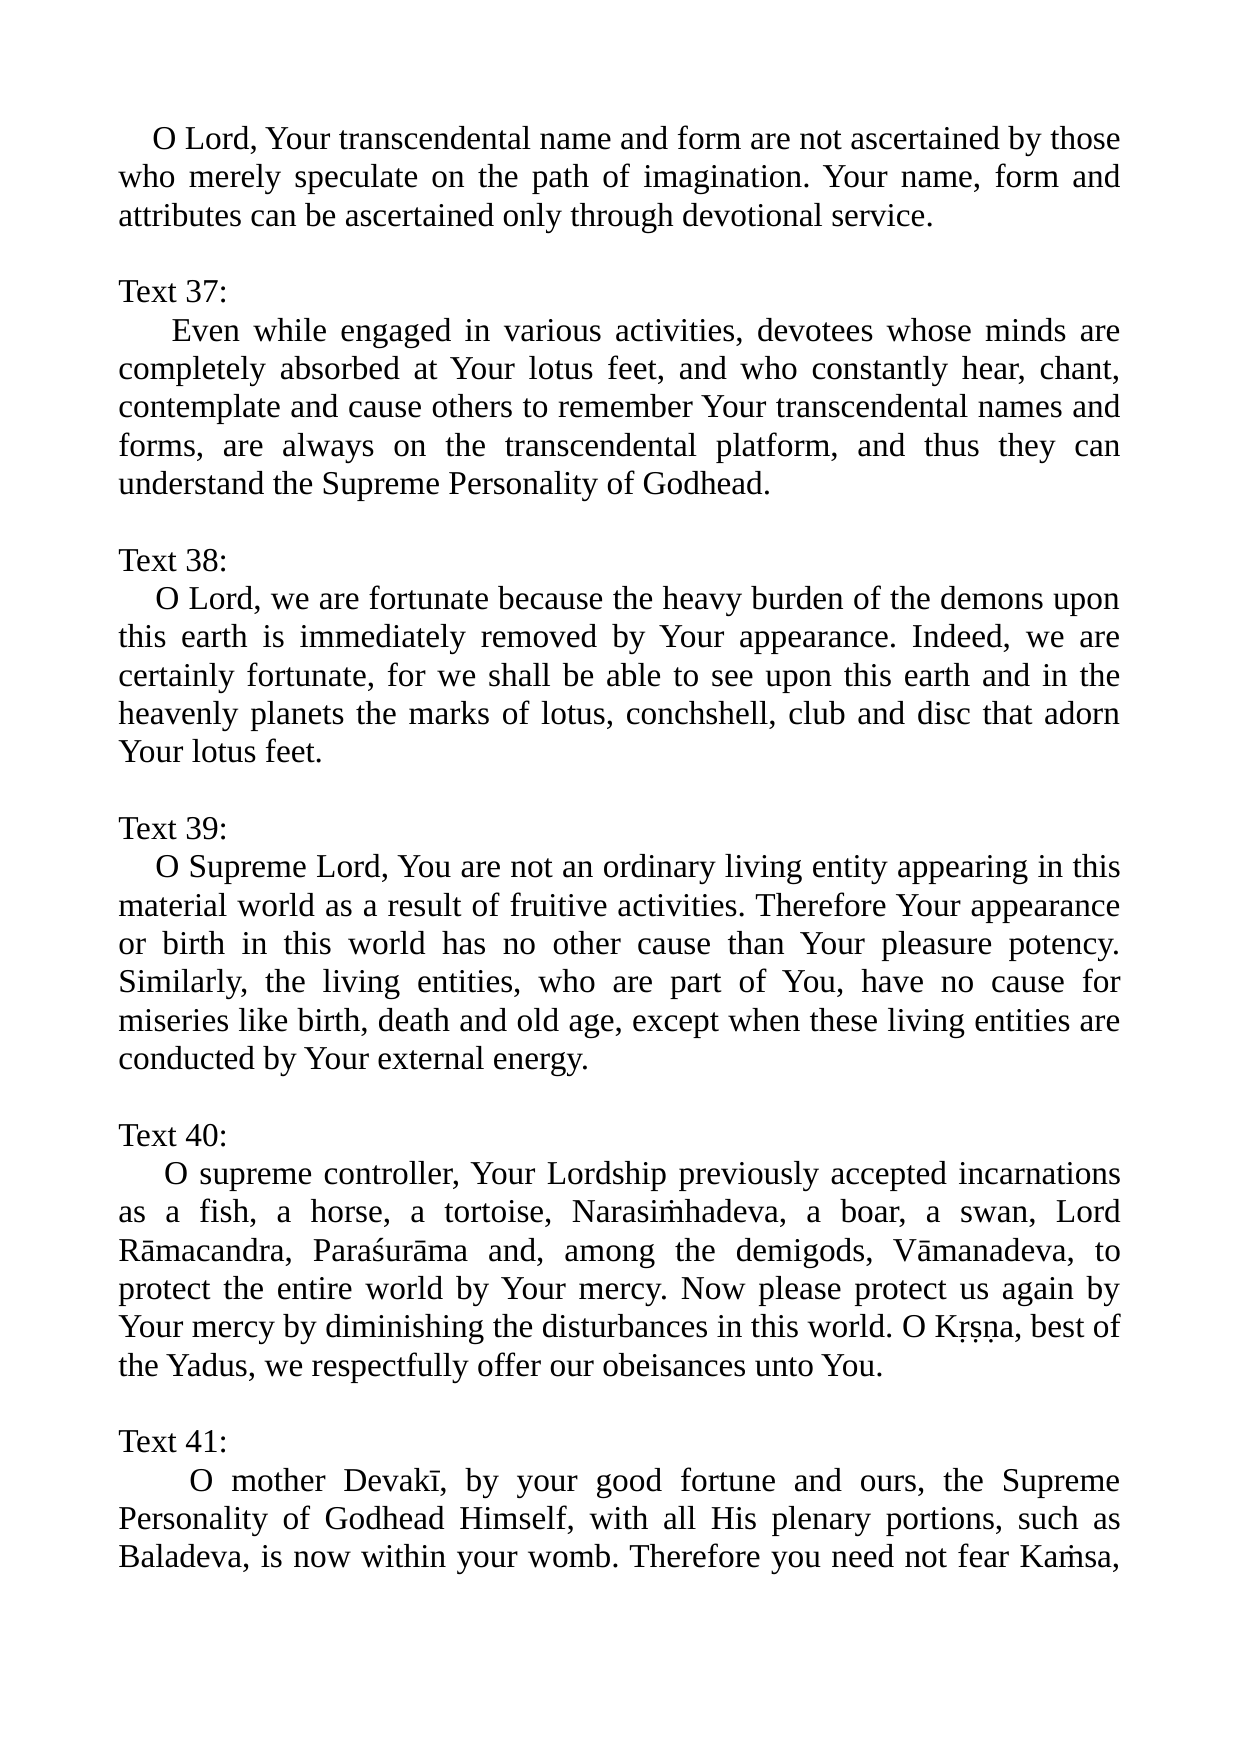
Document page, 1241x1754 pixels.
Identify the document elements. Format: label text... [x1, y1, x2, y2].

text Text 38: [118, 540, 1122, 578]
text Text 39: [118, 808, 1122, 846]
text O supreme controller, Your Lordship previously accepted incarnations as a fish, a horse, a tortoise, Narasiṁhadeva, a boar, a swan, Lord Rāmacandra, Paraśurāma and, among the demigods, Vāmanadeva, to protect the entire world by Your mercy. Now please protect us again by Your mercy by diminishing the disturbances in this world. O Kṛṣṇa, best of the Yadus, we respectfully offer our obeisances unto You. [118, 1153, 1122, 1383]
text O Supreme Lord, You are not an ordinary living entity appearing in this material world as a result of fruitive activities. Therefore Your appearance or birth in this world has no other cause than Your pleasure potency. Similarly, the living entities, who are part of You, have no cause for miseries like birth, death and old age, except when these living entities are conducted by Your external energy. [118, 846, 1122, 1076]
text Text 41: [118, 1421, 1122, 1460]
text O Lord, we are fortunate because the heavy burden of the demons upon this earth is immediately removed by Your appearance. Indeed, we are certainly fortunate, for we shall be able to see upon this earth and in the heavenly planets the marks of lotus, conchshell, club and disc that adorn Your lotus feet. [118, 578, 1122, 770]
text O mother Devakī, by your good fortune and ours, the Supreme Personality of Godhead Himself, with all His plenary portions, such as Baladeva, is now within your womb. Therefore you need not fear Kaṁsa, [118, 1460, 1122, 1575]
text Text 40: [118, 1115, 1122, 1153]
text Even while engaged in various activities, devotees whose minds are completely absorbed at Your lotus feet, and who constantly hear, chant, contemplate and cause others to remember Your transcendental names and forms, are always on the transcendental platform, and thus they can understand the Supreme Personality of Godhead. [118, 310, 1122, 501]
text O Lord, Your transcendental name and form are not ascertained by those who merely speculate on the path of imagination. Your name, form and attributes can be ascertained only through devotional service. [118, 118, 1122, 233]
text Text 37: [118, 271, 1122, 310]
